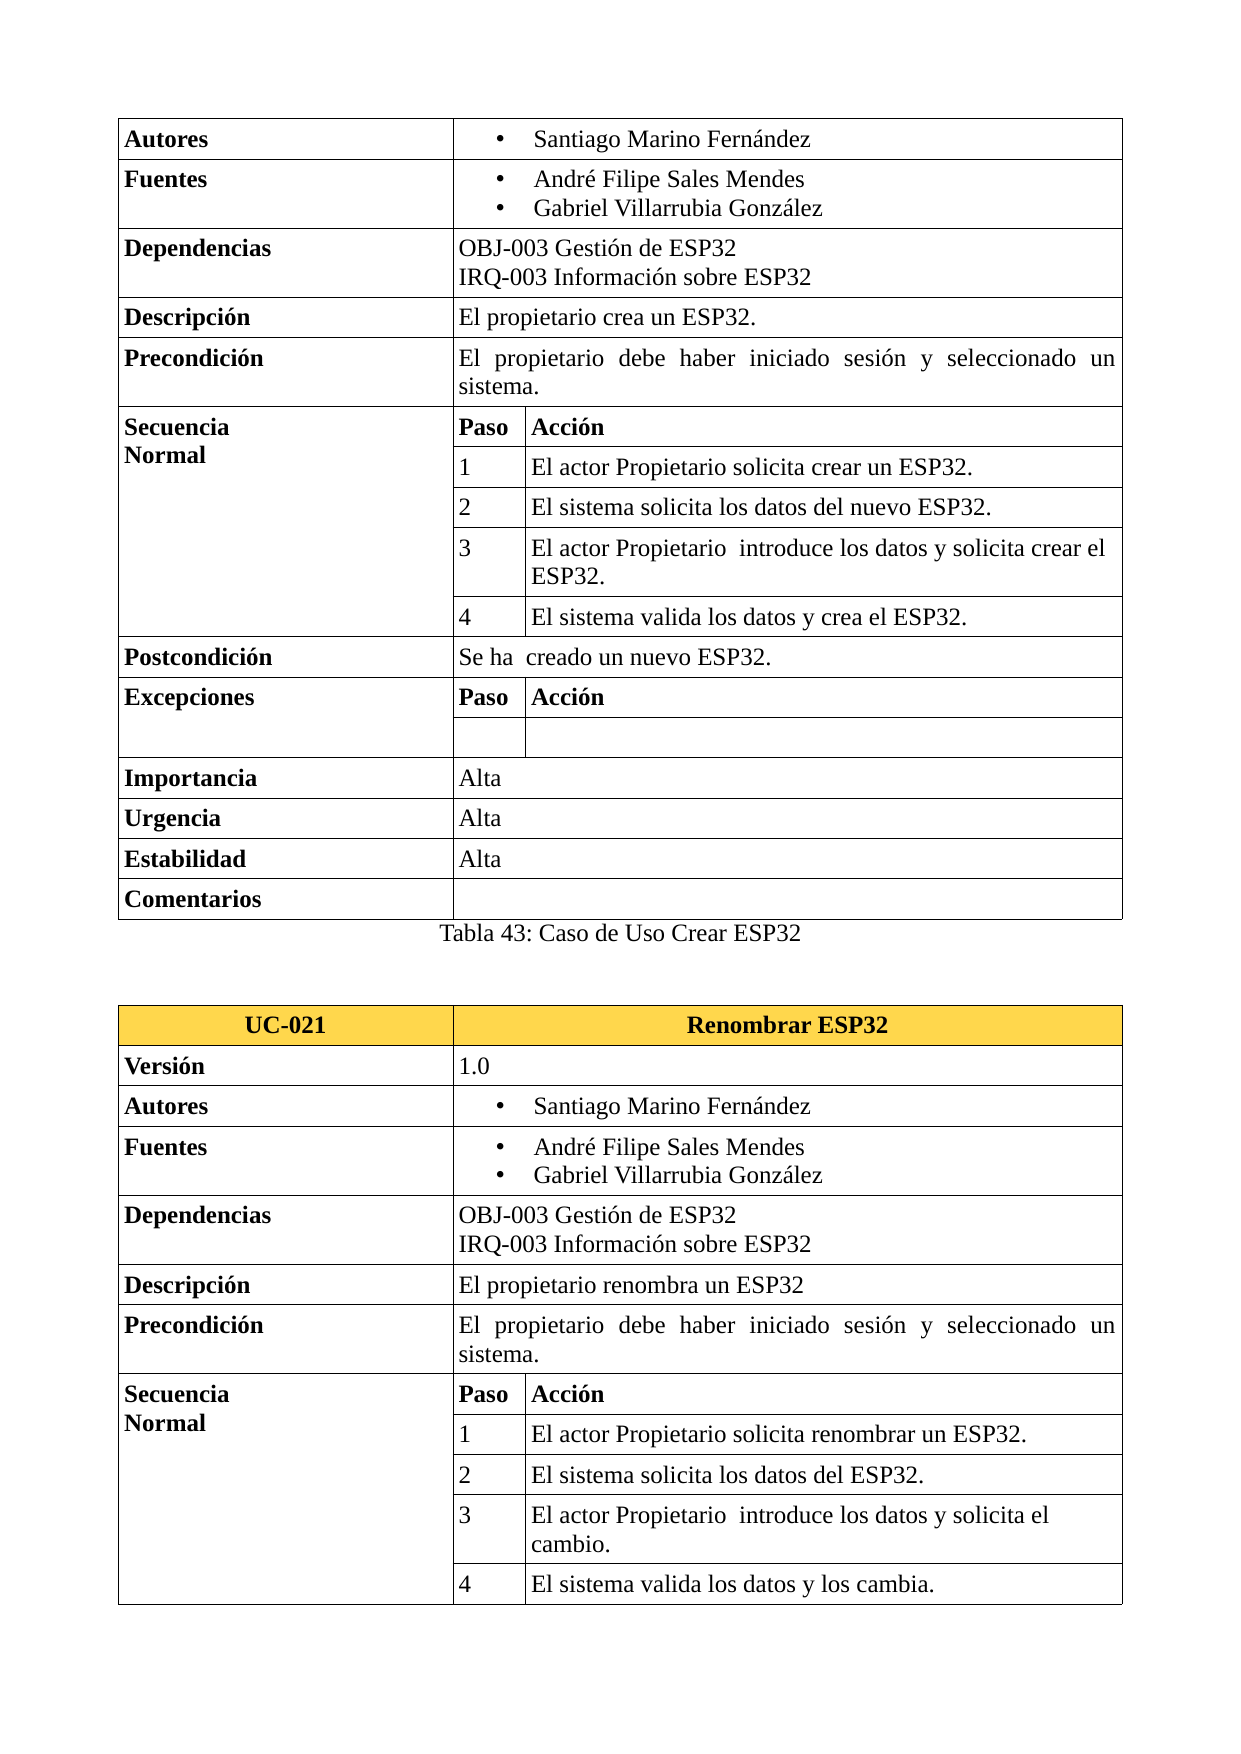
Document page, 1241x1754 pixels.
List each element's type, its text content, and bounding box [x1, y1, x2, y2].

table_header UC-021 [119, 1006, 453, 1045]
table_cell Fuentes [119, 1127, 453, 1195]
table_cell Acción [526, 678, 1122, 717]
table_cell El propietario crea un ESP32. [454, 298, 1122, 337]
text Tabla 43: Caso de Uso Crear ESP32 [118, 920, 1122, 947]
table_cell Acción [526, 1374, 1122, 1413]
table_cell Precondición [119, 338, 453, 406]
table_cell El propietario debe haber iniciado sesión y seleccionado un sistema. [454, 1305, 1122, 1373]
table_cell 1.0 [454, 1046, 1122, 1085]
table_cell 2 [454, 1455, 525, 1494]
table_cell Excepciones [119, 678, 453, 757]
table_cell Paso [454, 678, 525, 717]
table_cell El actor Propietario solicita renombrar un ESP32. [526, 1415, 1122, 1454]
table_header Renombrar ESP32 [454, 1006, 1122, 1045]
table_cell OBJ-003 Gestión de ESP32 IRQ-003 Información sobre ESP32 [454, 1196, 1122, 1264]
table_cell 3 [454, 1495, 525, 1563]
table_cell 1 [454, 1415, 525, 1454]
table_cell Estabilidad [119, 839, 453, 878]
table_cell Alta [454, 758, 1122, 797]
table_cell Paso [454, 1374, 525, 1413]
table_cell El sistema valida los datos y los cambia. [526, 1564, 1122, 1603]
table_cell Importancia [119, 758, 453, 797]
table_cell El propietario renombra un ESP32 [454, 1265, 1122, 1304]
table_cell Santiago Marino Fernández [454, 119, 1122, 158]
table_cell OBJ-003 Gestión de ESP32 IRQ-003 Información sobre ESP32 [454, 229, 1122, 297]
table_cell Santiago Marino Fernández [454, 1086, 1122, 1126]
table_cell Descripción [119, 1265, 453, 1304]
table_cell Alta [454, 839, 1122, 878]
table_cell 4 [454, 597, 525, 636]
table_cell Autores [119, 119, 453, 158]
table_cell El actor Propietario introduce los datos y solicita el cambio. [526, 1495, 1122, 1563]
table_cell Postcondición [119, 637, 453, 677]
table_cell 3 [454, 528, 525, 596]
table_cell André Filipe Sales Mendes Gabriel Villarrubia González [454, 1127, 1122, 1195]
table_cell André Filipe Sales Mendes Gabriel Villarrubia González [454, 160, 1122, 227]
table_cell 4 [454, 1564, 525, 1603]
table_cell [454, 879, 1122, 918]
table_cell Fuentes [119, 160, 453, 227]
table_cell Precondición [119, 1305, 453, 1373]
table_cell 2 [454, 488, 525, 527]
table_cell 1 [454, 447, 525, 487]
table_cell Dependencias [119, 1196, 453, 1264]
table_cell Comentarios [119, 879, 453, 918]
table_cell El actor Propietario introduce los datos y solicita crear el ESP32. [526, 528, 1122, 596]
table_cell [454, 718, 525, 757]
table_cell El propietario debe haber iniciado sesión y seleccionado un sistema. [454, 338, 1122, 406]
table_cell Descripción [119, 298, 453, 337]
table_cell Autores [119, 1086, 453, 1126]
table_cell Paso [454, 407, 525, 446]
table_cell El sistema valida los datos y crea el ESP32. [526, 597, 1122, 636]
table_cell El sistema solicita los datos del nuevo ESP32. [526, 488, 1122, 527]
table_cell El actor Propietario solicita crear un ESP32. [526, 447, 1122, 487]
table_cell Dependencias [119, 229, 453, 297]
table_cell Versión [119, 1046, 453, 1085]
table_cell El sistema solicita los datos del ESP32. [526, 1455, 1122, 1494]
table_cell Secuencia Normal [119, 1374, 453, 1603]
table_cell Se ha creado un nuevo ESP32. [454, 637, 1122, 677]
table_cell [526, 718, 1122, 757]
table_cell Alta [454, 799, 1122, 838]
table_cell Acción [526, 407, 1122, 446]
table_cell Secuencia Normal [119, 407, 453, 636]
table_cell Urgencia [119, 799, 453, 838]
